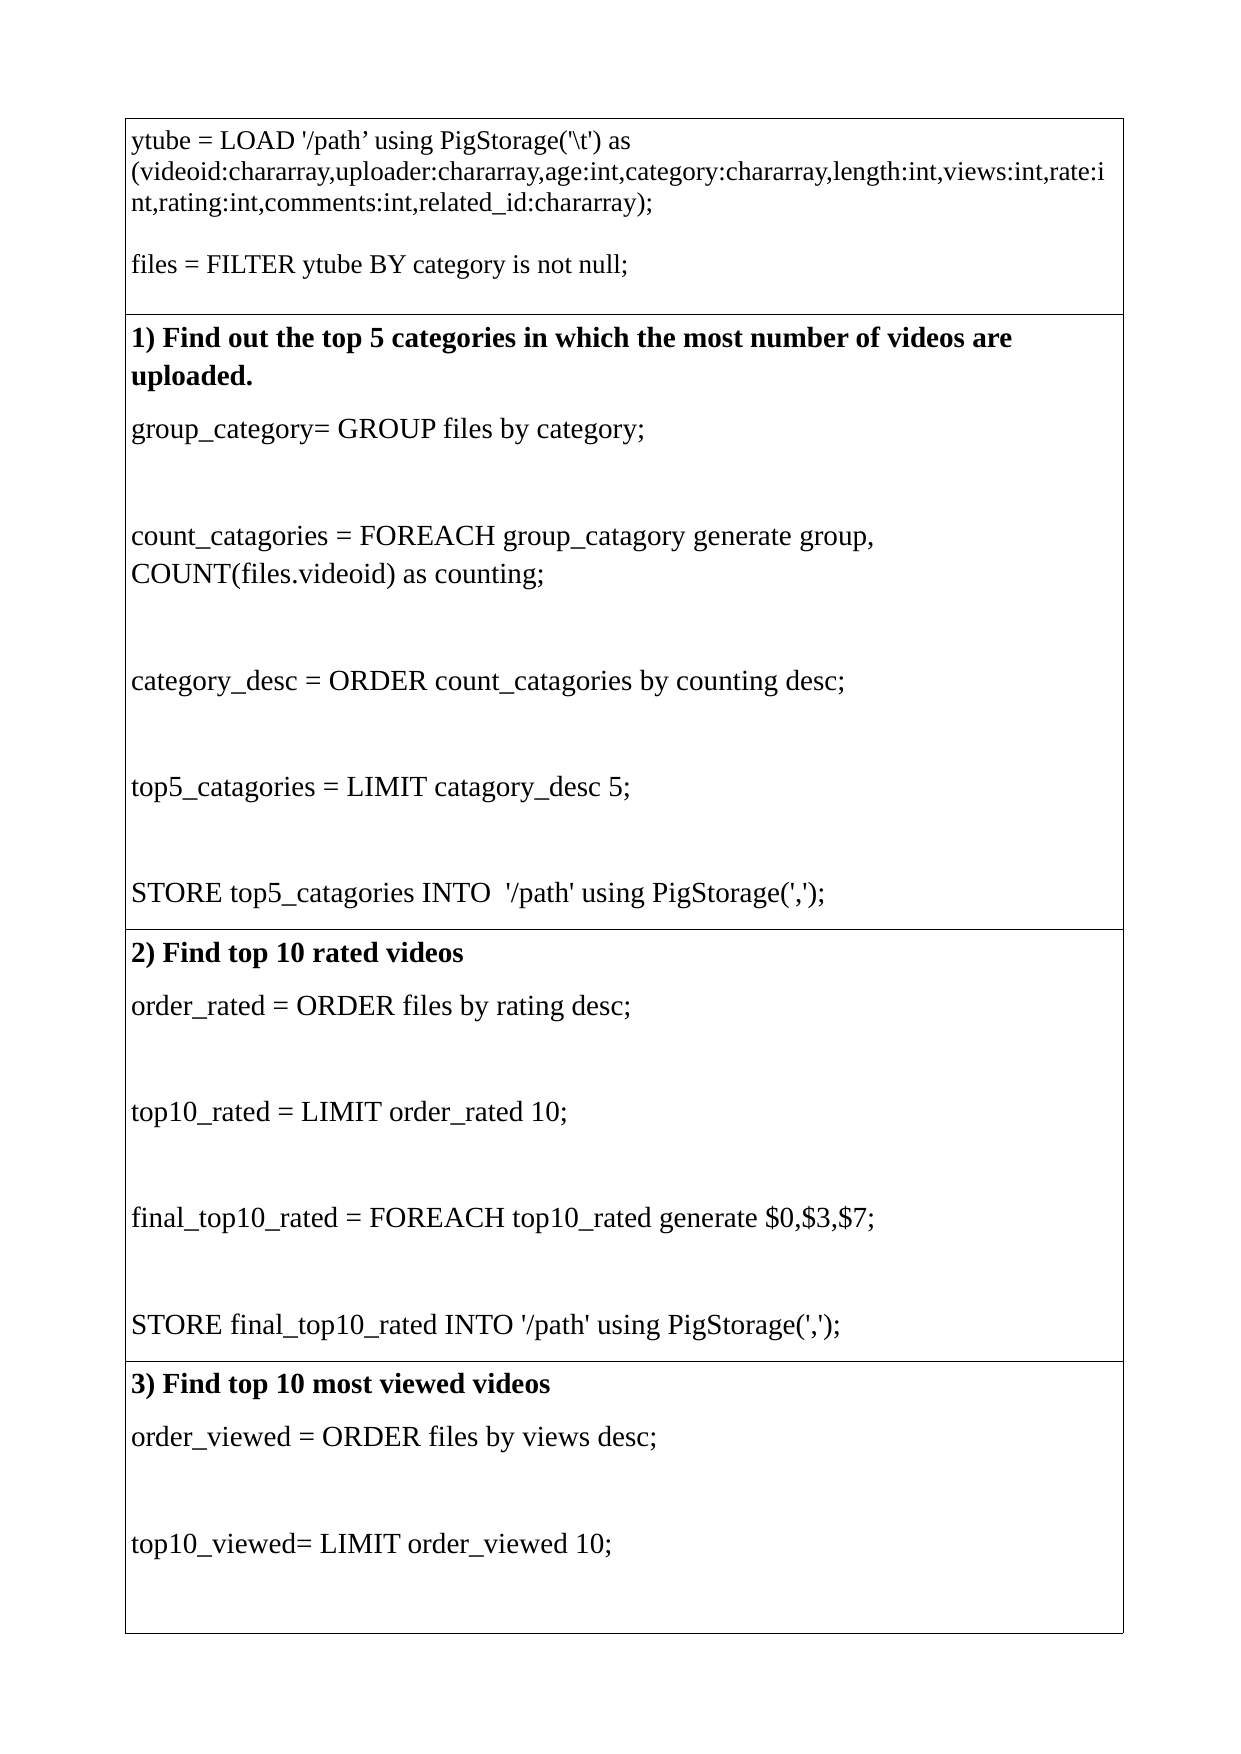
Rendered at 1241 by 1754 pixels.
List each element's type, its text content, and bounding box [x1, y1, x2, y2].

table_cell 3) Find top 10 most viewed videos order_viewed = ORDER files by views desc; top10_viewed= LIMIT order_viewed 10; [126, 1362, 1123, 1633]
table_cell 2) Find top 10 rated videos order_rated = ORDER files by rating desc; top10_rated = LIMIT order_rated 10; final_top10_rated = FOREACH top10_rated generate $0,$3,$7; STORE final_top10_rated INTO '/path' using PigStorage(','); [126, 930, 1123, 1361]
table_cell 1) Find out the top 5 categories in which the most number of videos are uploaded. group_category= GROUP files by category; count_catagories = FOREACH group_catagory generate group, COUNT(files.videoid) as counting; category_desc = ORDER count_catagories by counting desc; top5_catagories = LIMIT catagory_desc 5; STORE top5_catagories INTO '/path' using PigStorage(','); [126, 315, 1123, 929]
table_header ytube = LOAD '/path’ using PigStorage('\t') as (videoid:chararray,uploader:chararray,age:int,category:chararray,length:int,views:int,rate:int,rating:int,comments:int,related_id:chararray); files = FILTER ytube BY category is not null; [126, 119, 1123, 314]
